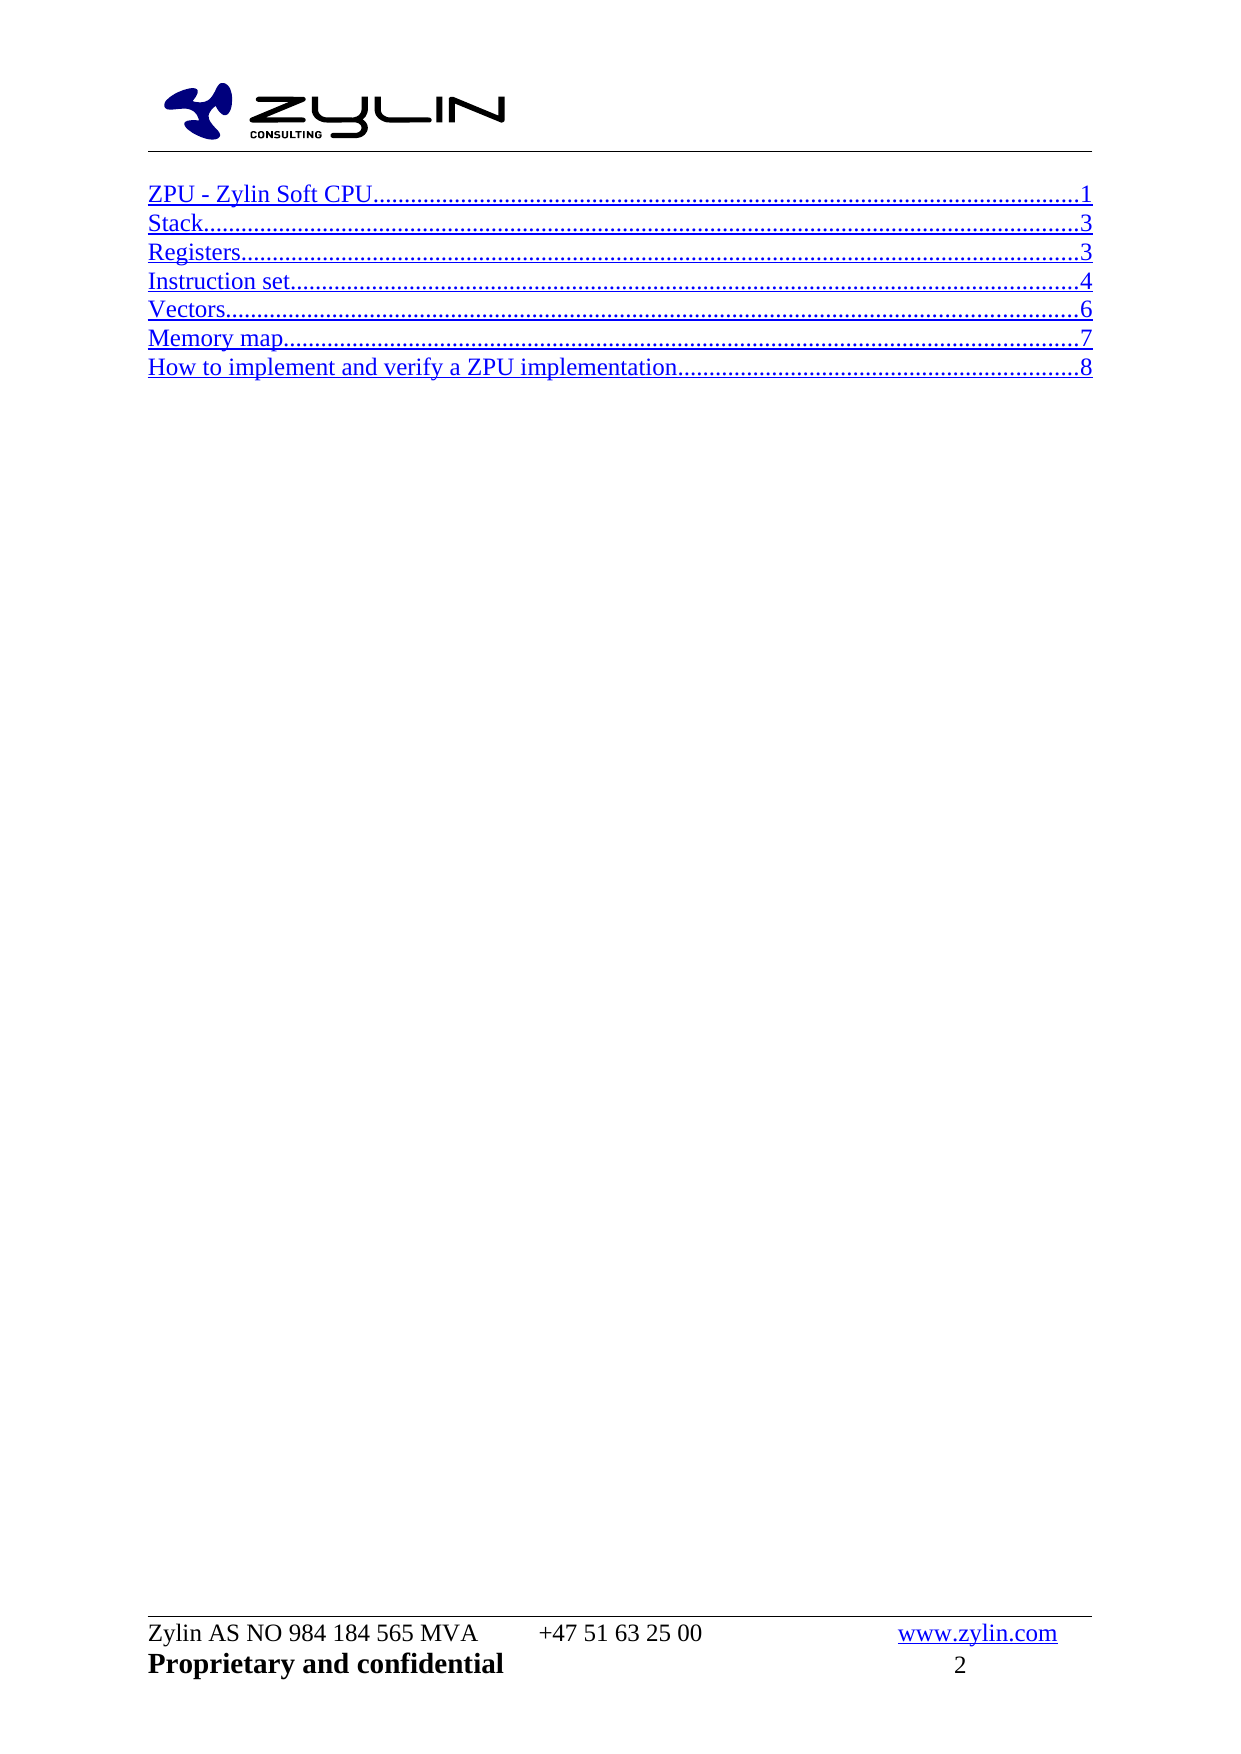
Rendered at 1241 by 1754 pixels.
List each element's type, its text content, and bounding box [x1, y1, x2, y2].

text Memory map 7 [148, 323, 1092, 348]
text Instruction set 4 [148, 266, 1092, 291]
text Vectors 6 [148, 294, 1092, 319]
text How to implement and verify a ZPU implementation 8 [148, 352, 1092, 377]
text ZPU - Zylin Soft CPU 1 [148, 179, 1092, 204]
text Registers 3 [148, 237, 1092, 262]
text Stack 3 [148, 208, 1092, 233]
